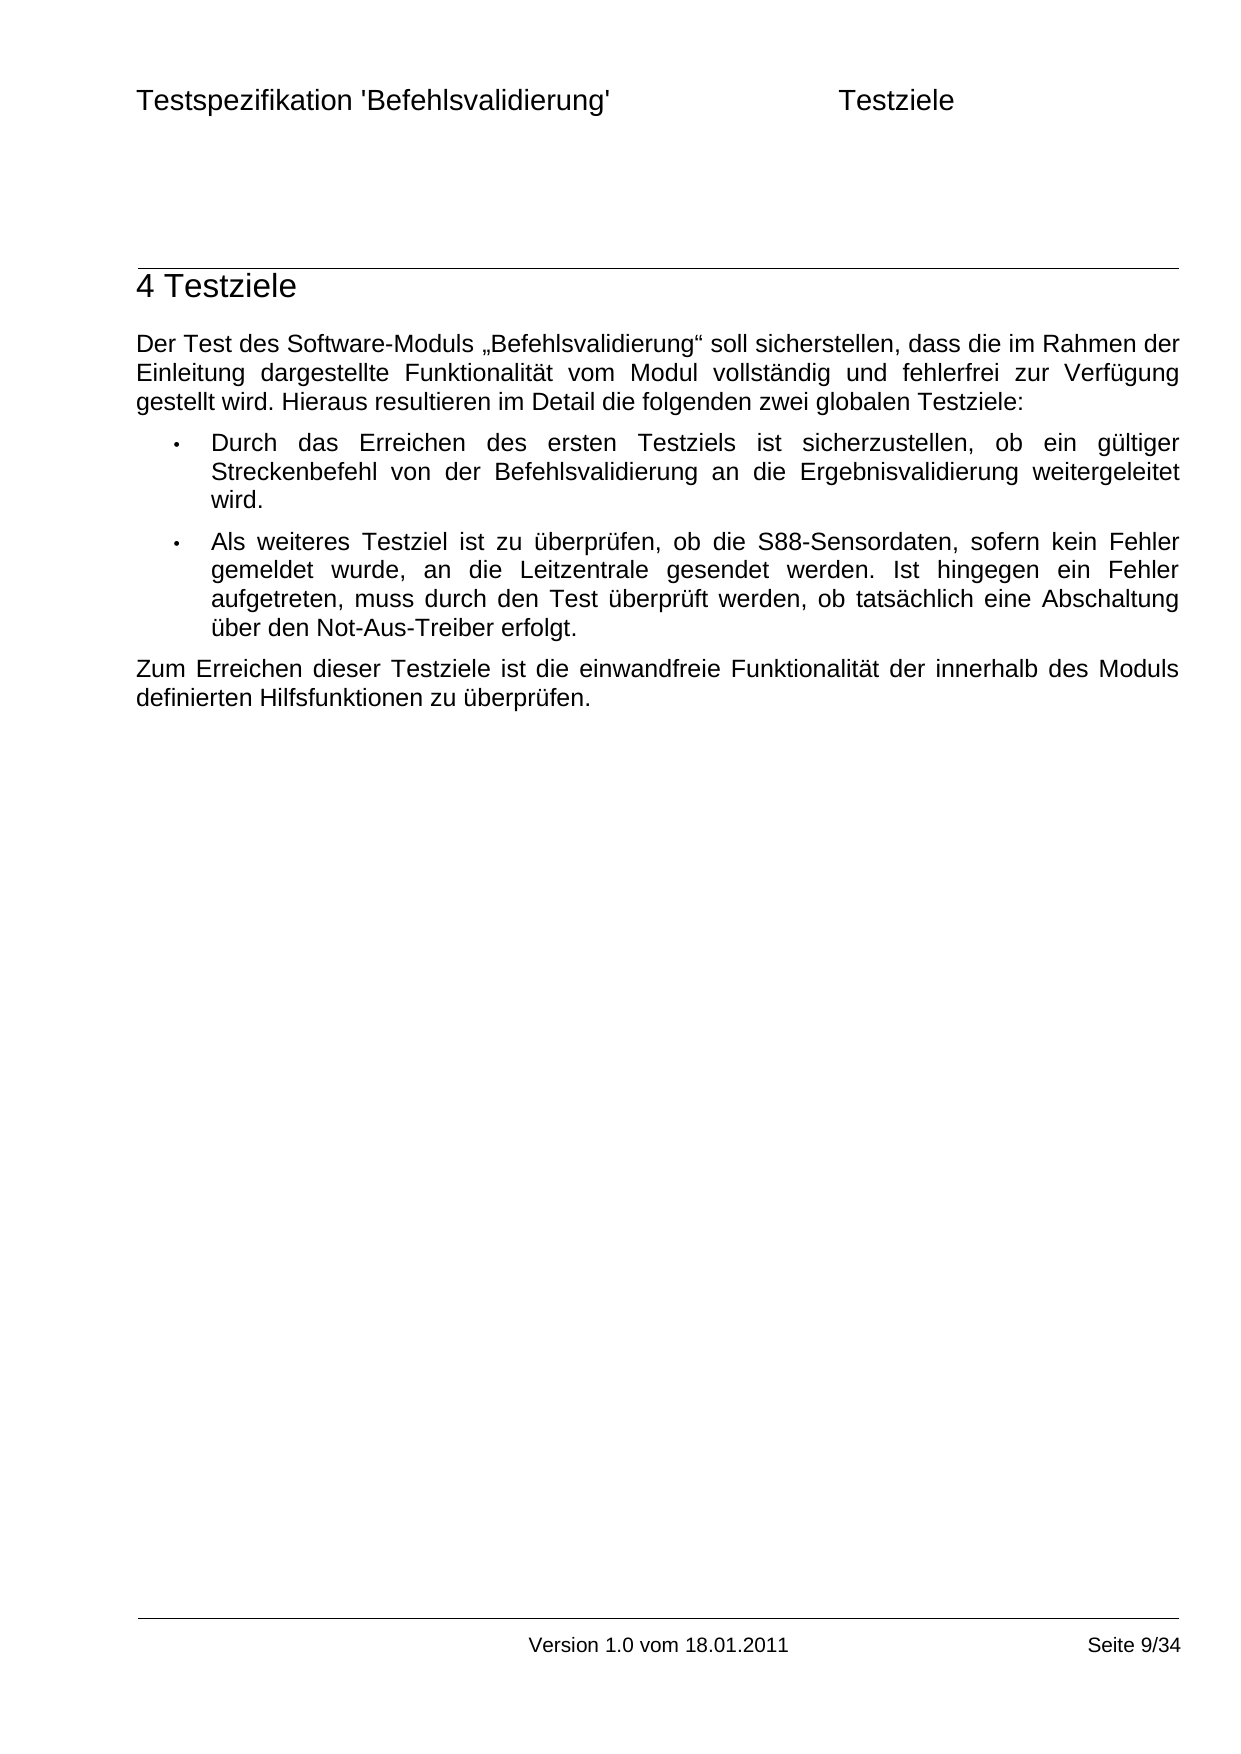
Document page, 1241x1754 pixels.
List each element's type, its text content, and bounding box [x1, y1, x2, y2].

list Durch das Erreichen des ersten Testziels ist sicherzustellen, ob ein gültiger Streckenbefehl von der Befehlsvalidierung an die Ergebnisvalidierung weitergeleitet wird. [173, 428, 1181, 514]
subtitle Testziele [136, 289, 1181, 304]
list Als weiteres Testziel ist zu überprüfen, ob die S88-Sensordaten, sofern kein Fehler gemeldet wurde, an die Leitzentrale gesendet werden. Ist hingegen ein Fehler aufgetreten, muss durch den Test überprüft werden, ob tatsächlich eine Abschaltung über den Not-Aus-Treiber erfolgt. [173, 527, 1181, 642]
text Zum Erreichen dieser Testziele ist die einwandfreie Funktionalität der innerhalb des Moduls definierten Hilfsfunktionen zu überprüfen. [136, 654, 1181, 712]
text Der Test des Software-Moduls „Befehlsvalidierung“ soll sicherstellen, dass die im Rahmen der Einleitung dargestellte Funktionalität vom Modul vollständig und fehlerfrei zur Verfügung gestellt wird. Hieraus resultieren im Detail die folgenden zwei globalen Testziele: [136, 329, 1181, 416]
